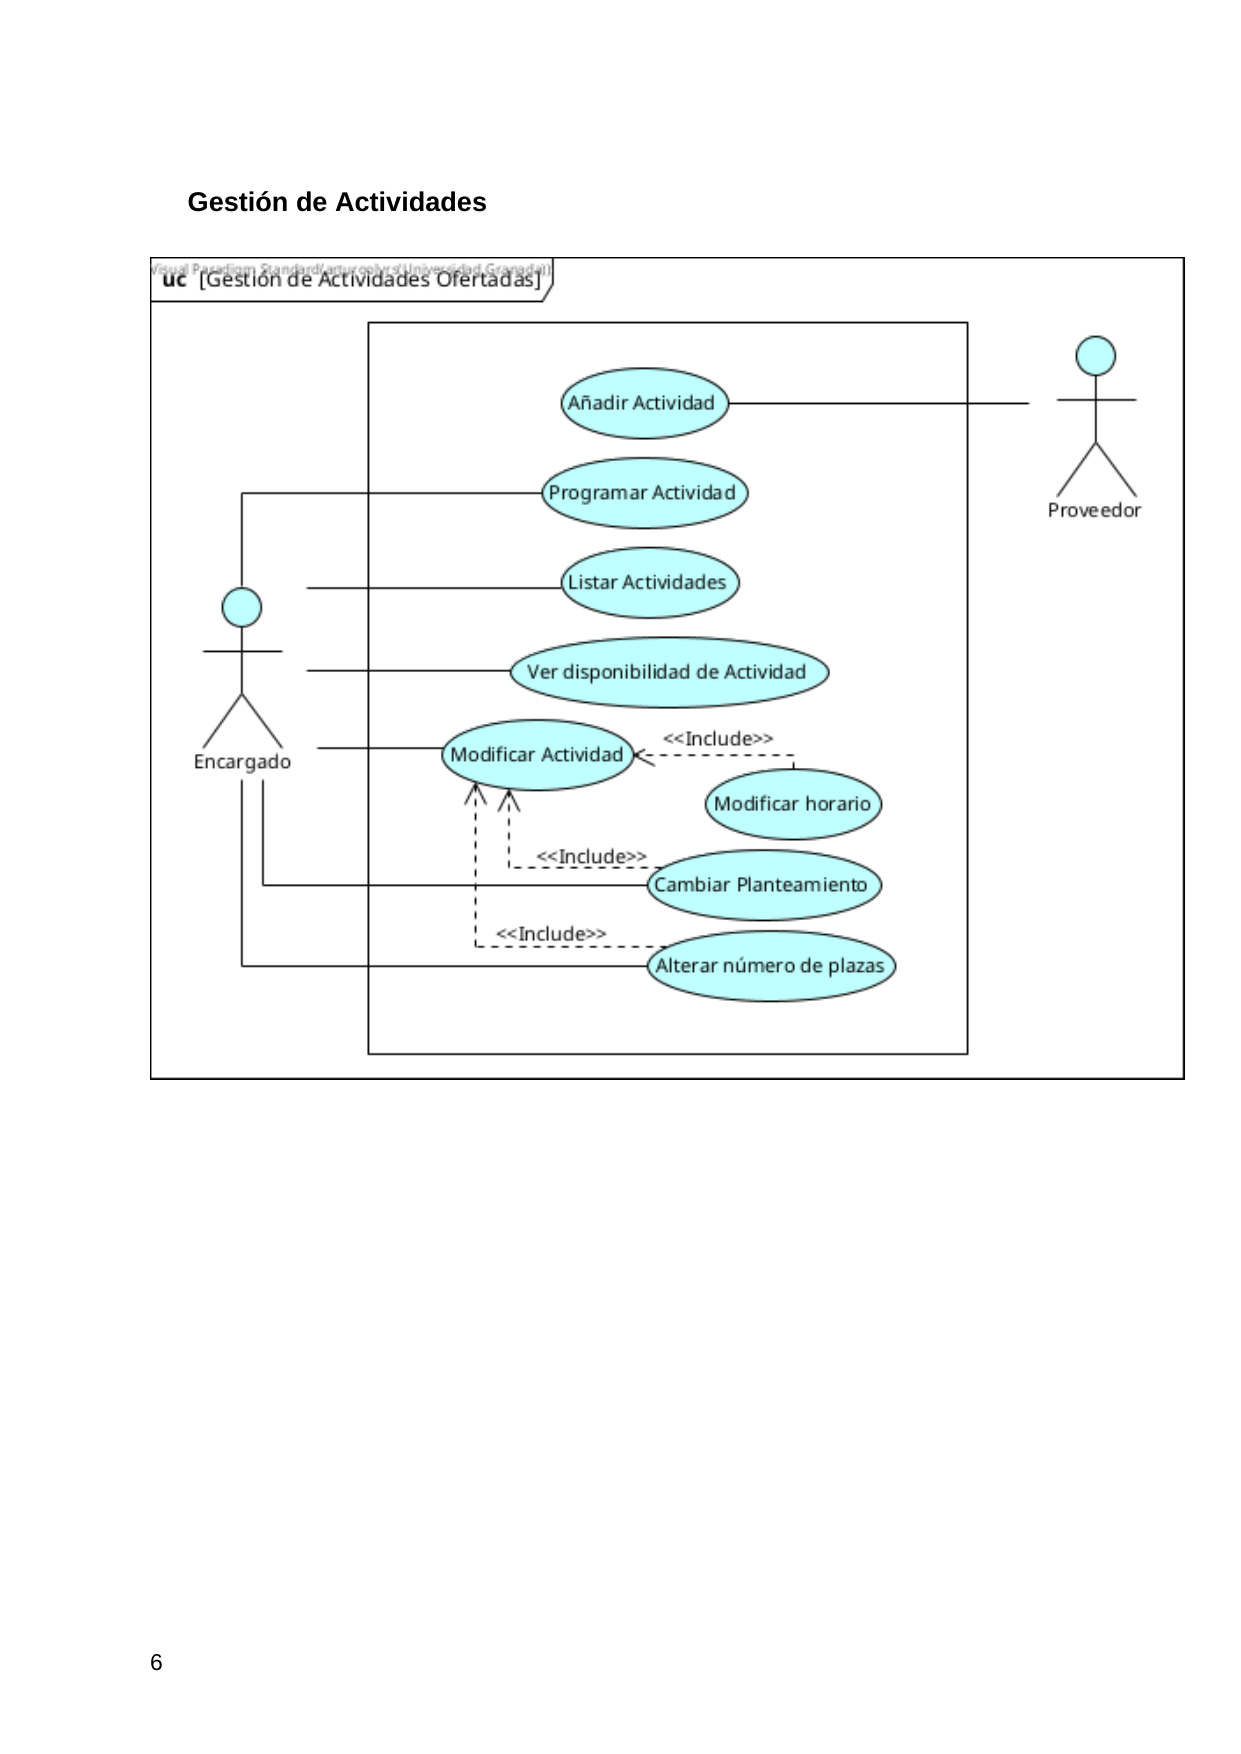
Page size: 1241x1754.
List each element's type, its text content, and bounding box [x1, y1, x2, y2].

picture [150, 257, 1185, 1080]
text Gestión de Actividades [187, 186, 1090, 217]
